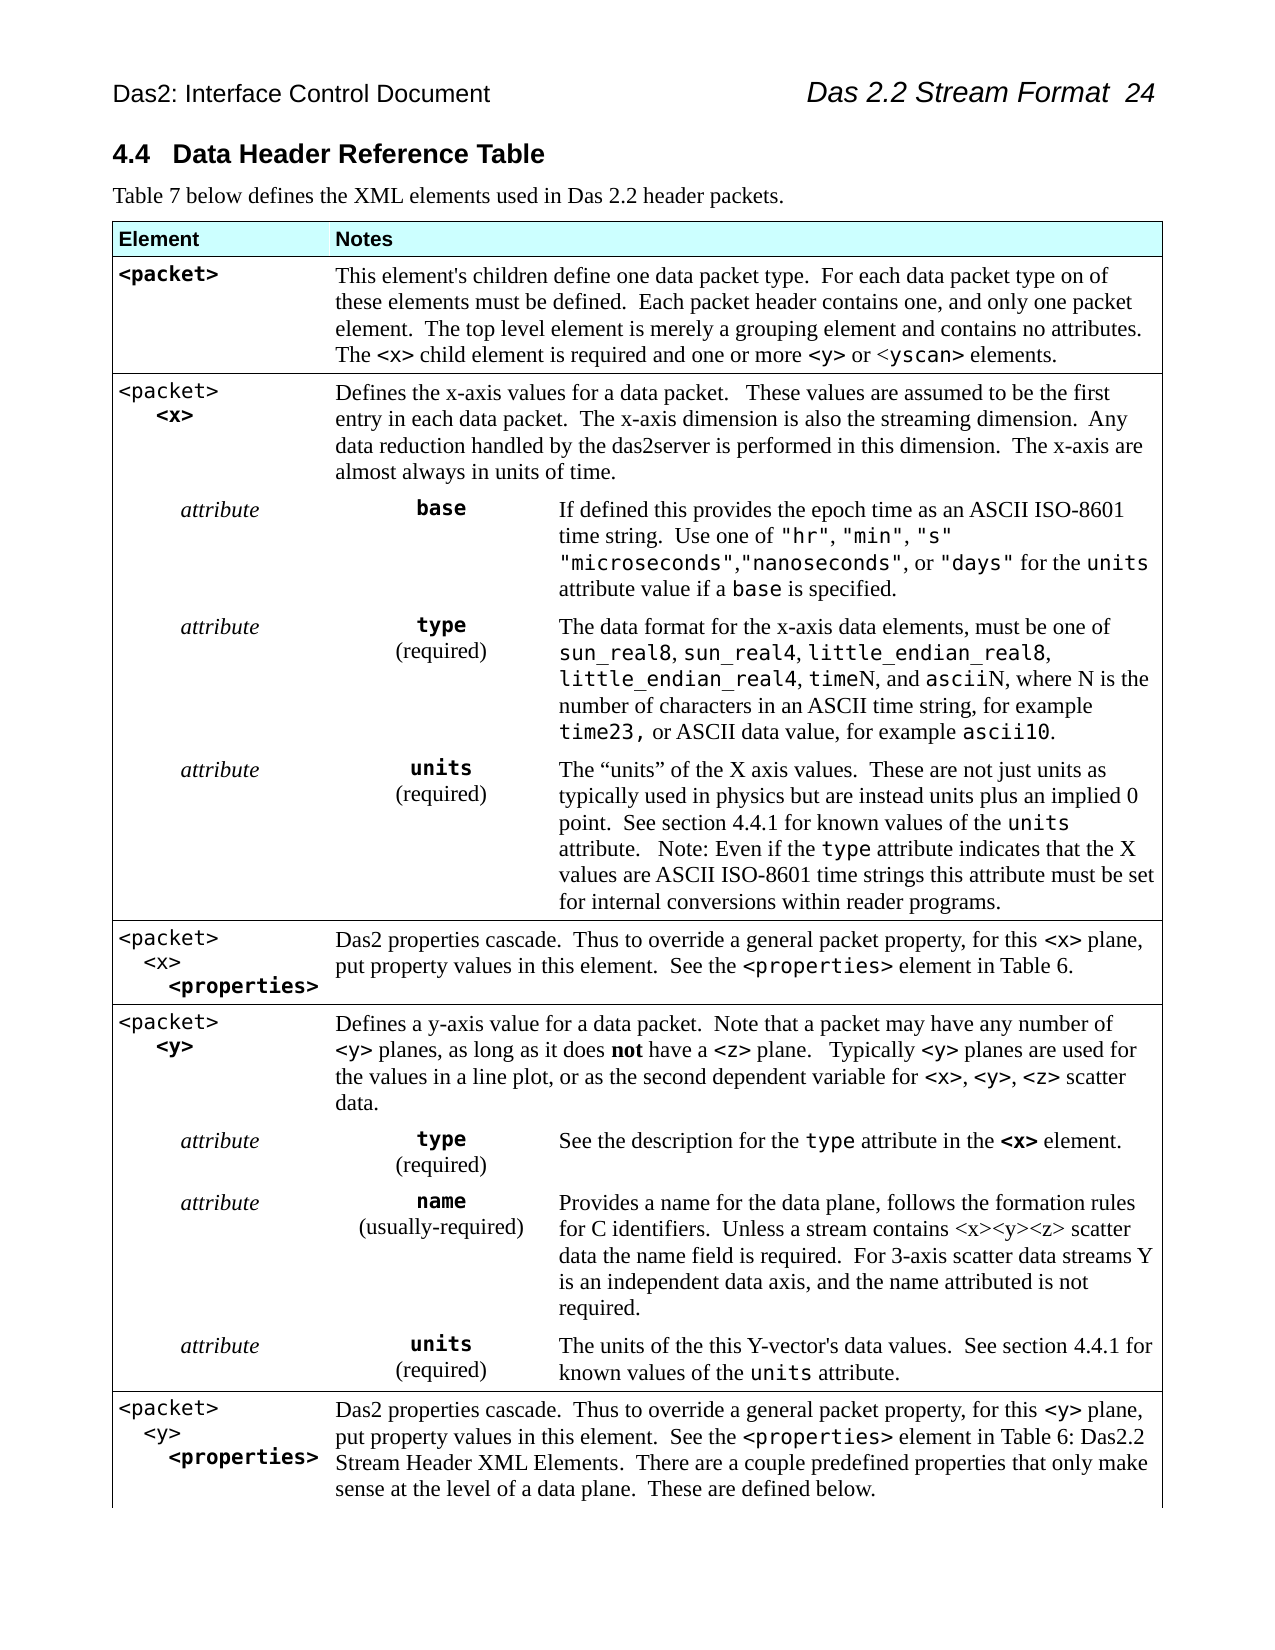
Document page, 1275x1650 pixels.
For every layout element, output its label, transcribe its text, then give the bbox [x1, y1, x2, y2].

table_header Element [113, 222, 329, 256]
table_cell name (usually-required) [330, 1183, 553, 1326]
table_cell Das2 properties cascade. Thus to override a general packet property, for this <y> plane, put property values in this element. See the <properties> element in Table 6: Das2.2 Stream Header XML Elements. There are a couple predefined properties that only make sense at the level of a data plane. These are defined below. [330, 1392, 1162, 1508]
table_cell units (required) [330, 1326, 553, 1391]
table_cell <packet> <y> [113, 1005, 329, 1121]
table_cell type (required) [330, 1121, 553, 1183]
table_cell attribute [113, 1326, 329, 1391]
table_cell units (required) [330, 750, 553, 920]
table_cell If defined this provides the epoch time as an ASCII ISO-8601 time string. Use one of "hr", "min", "s" "microseconds","nanoseconds", or "days" for the units attribute value if a base is specified. [553, 490, 1162, 607]
table_cell attribute [113, 490, 329, 607]
table_cell This element's children define one data packet type. For each data packet type on of these elements must be defined. Each packet header contains one, and only one packet element. The top level element is merely a grouping element and contains no attributes. The <x> child element is required and one or more <y> or <yscan> elements. [330, 257, 1162, 373]
table_cell attribute [113, 750, 329, 920]
table_cell attribute [113, 1121, 329, 1183]
table_cell Provides a name for the data plane, follows the formation rules for C identifiers. Unless a stream contains <x><y><z> scatter data the name field is required. For 3-axis scatter data streams Y is an independent data axis, and the name attributed is not required. [553, 1183, 1162, 1326]
table_cell The “units” of the X axis values. These are not just units as typically used in physics but are instead units plus an implied 0 point. See section 4.4.1 for known values of the units attribute. Note: Even if the type attribute indicates that the X values are ASCII ISO-8601 time strings this attribute must be set for internal conversions within reader programs. [553, 750, 1162, 920]
table_cell base [330, 490, 553, 607]
table_cell Defines a y-axis value for a data packet. Note that a packet may have any number of <y> planes, as long as it does not have a <z> plane. Typically <y> planes are used for the values in a line plot, or as the second dependent variable for <x>, <y>, <z> scatter data. [330, 1005, 1162, 1121]
table_cell Defines the x-axis values for a data packet. These values are assumed to be the first entry in each data packet. The x-axis dimension is also the streaming dimension. Any data reduction handled by the das2server is performed in this dimension. The x-axis are almost always in units of time. [330, 374, 1162, 490]
table_cell type (required) [330, 607, 553, 750]
table_cell See the description for the type attribute in the <x> element. [553, 1121, 1162, 1183]
table_cell <packet> <x> <properties> [113, 921, 329, 1004]
table_cell Das2 properties cascade. Thus to override a general packet property, for this <x> plane, put property values in this element. See the <properties> element in Table 6. [330, 921, 1162, 1004]
table_cell The units of the this Y-vector's data values. See section 4.4.1 for known values of the units attribute. [553, 1326, 1162, 1391]
table_cell <packet> <x> [113, 374, 329, 490]
table_cell attribute [113, 607, 329, 750]
table_cell <packet> [113, 257, 329, 373]
table_cell attribute [113, 1183, 329, 1326]
table_header Notes [330, 222, 1162, 256]
table_cell The data format for the x-axis data elements, must be one of sun_real8, sun_real4, little_endian_real8, little_endian_real4, timeN, and asciiN, where N is the number of characters in an ASCII time string, for example time23, or ASCII data value, for example ascii10. [553, 607, 1162, 750]
text Table 7 below defines the XML elements used in Das 2.2 header packets. [112, 182, 1162, 209]
table_cell <packet> <y> <properties> [113, 1392, 329, 1508]
subtitle Data Header Reference Table [112, 138, 1162, 170]
